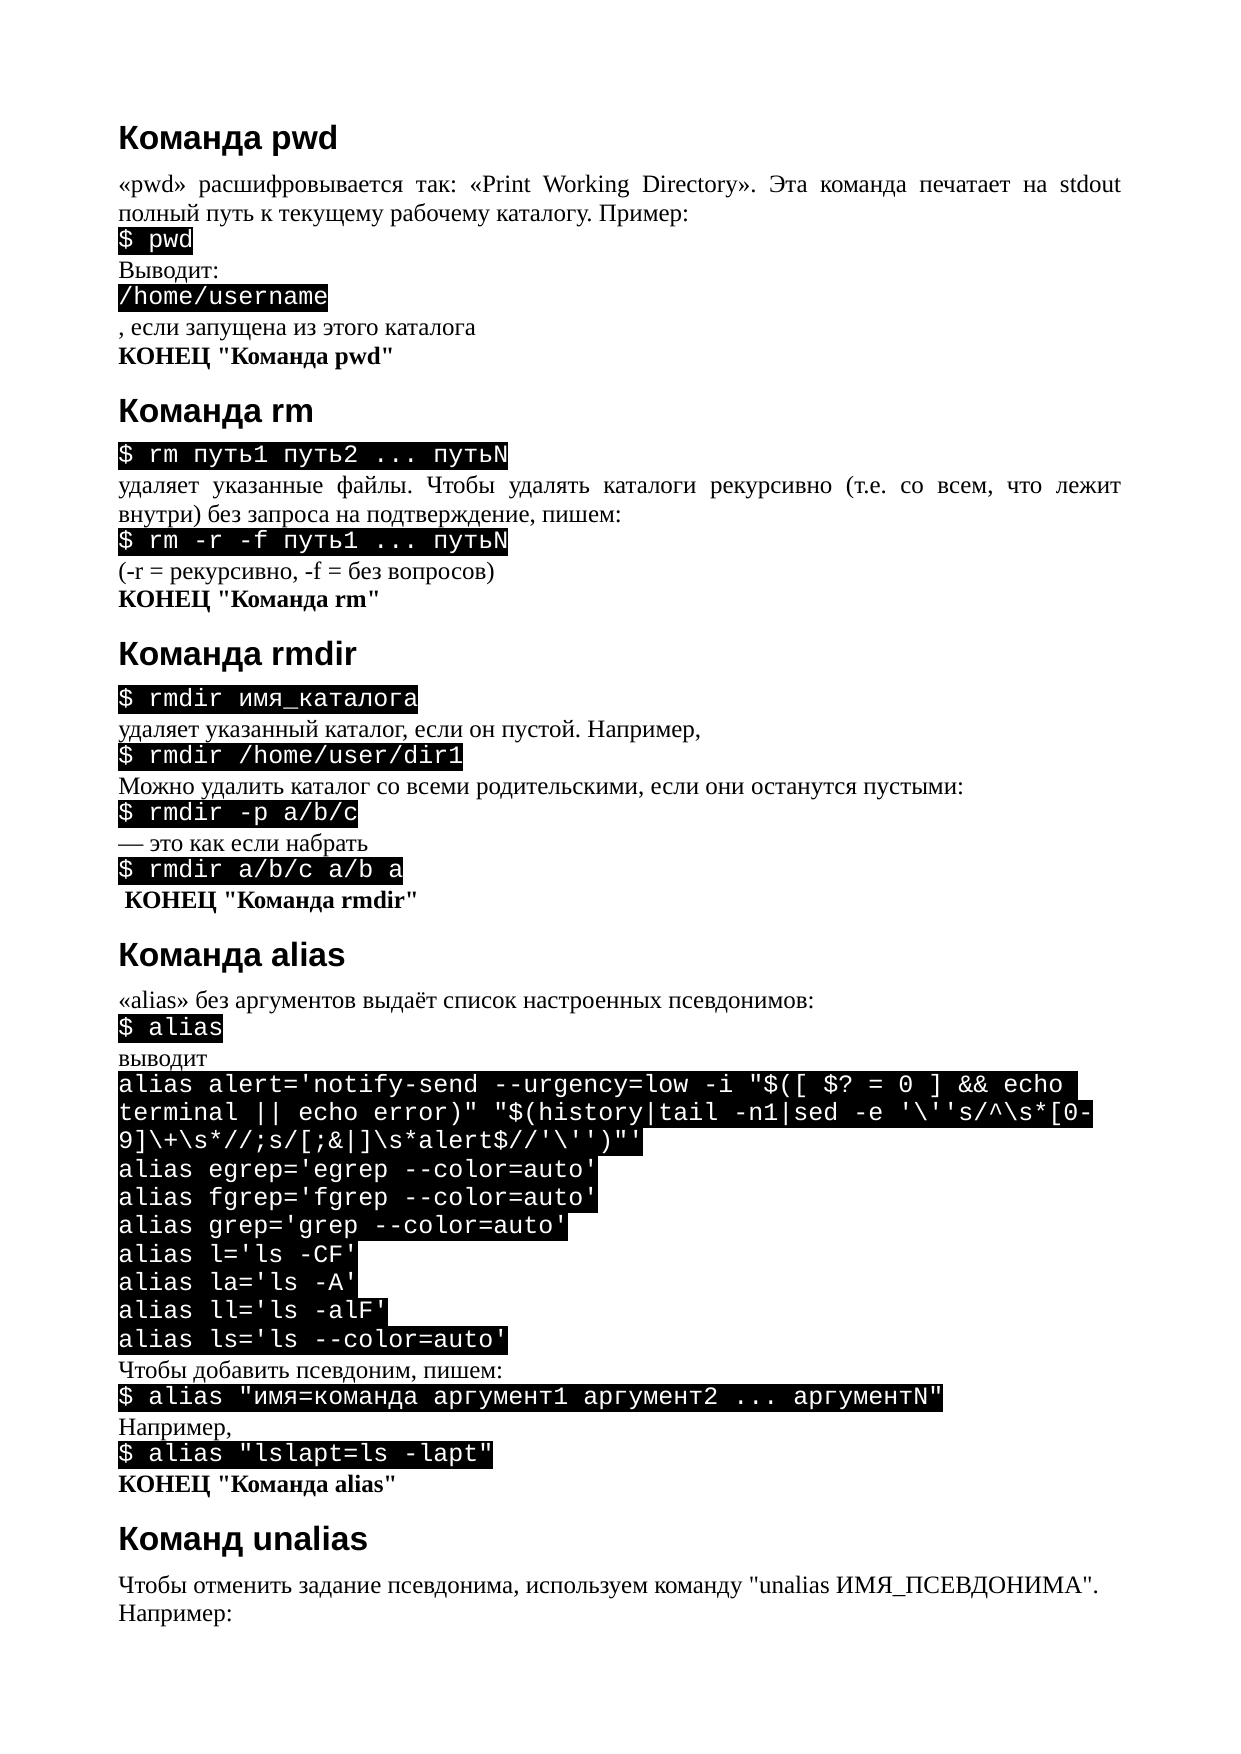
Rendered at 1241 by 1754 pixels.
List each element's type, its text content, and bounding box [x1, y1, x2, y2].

text , если запущена из этого каталога [118, 312, 1122, 341]
text alias grep='grep --color=auto' [118, 1213, 1122, 1241]
text alias egrep='egrep --color=auto' [118, 1156, 1122, 1185]
subtitle Команда rm [118, 391, 1122, 429]
text alias la='ls -A' [118, 1270, 1122, 1298]
text alias fgrep='fgrep --color=auto' [118, 1185, 1122, 1213]
text (-r = рекурсивно, -f = без вопросов) [118, 556, 1122, 584]
text выводит [118, 1043, 1122, 1071]
text $ rmdir a/b/c a/b a [118, 857, 1122, 885]
subtitle Команда rmdir [118, 634, 1122, 673]
text alias l='ls -CF' [118, 1241, 1122, 1270]
text Чтобы добавить псевдоним, пишем: [118, 1355, 1122, 1383]
text $ pwd [118, 227, 1122, 255]
text «alias» без аргументов выдаёт список настроенных псевдонимов: [118, 986, 1122, 1014]
text удаляет указанный каталог, если он пустой. Например, [118, 714, 1122, 742]
text $ alias "lslapt=ls -lapt" [118, 1441, 1122, 1469]
text — это как если набрать [118, 828, 1122, 857]
text alias alert='notify-send --urgency=low -i "$([ $? = 0 ] && echo terminal || echo error)" "$(history|tail -n1|sed -e '\''s/^\s*[0-9]\+\s*//;s/[;&|]\s*alert$//'\'')"' [118, 1071, 1122, 1156]
text КОНЕЦ "Команда rm" [118, 584, 1122, 613]
text $ rm путь1 путь2 ... путьN [118, 442, 1122, 470]
text $ rm -r -f путь1 ... путьN [118, 527, 1122, 556]
subtitle Команда alias [118, 934, 1122, 973]
text $ rmdir имя_каталога [118, 685, 1122, 714]
text $ alias [118, 1014, 1122, 1043]
text КОНЕЦ "Команда alias" [118, 1469, 1122, 1498]
subtitle Команд unalias [118, 1518, 1122, 1557]
text $ rmdir /home/user/dir1 [118, 742, 1122, 771]
text $ rmdir -p a/b/c [118, 799, 1122, 828]
text удаляет указанные файлы. Чтобы удалять каталоги рекурсивно (т.е. со всем, что лежит внутри) без запроса на подтверждение, пишем: [118, 470, 1122, 527]
text Например, [118, 1412, 1122, 1441]
text Можно удалить каталог со всеми родительскими, если они останутся пустыми: [118, 771, 1122, 799]
text /home/username [118, 284, 1122, 312]
text alias ls='ls --color=auto' [118, 1326, 1122, 1355]
text КОНЕЦ "Команда rmdir" [118, 885, 1122, 914]
subtitle Команда pwd [118, 118, 1122, 157]
text alias ll='ls -alF' [118, 1298, 1122, 1326]
text Чтобы отменить задание псевдонима, используем команду "unalias ИМЯ_ПСЕВДОНИМА". Например: [118, 1570, 1122, 1627]
text Выводит: [118, 255, 1122, 284]
text КОНЕЦ "Команда pwd" [118, 341, 1122, 370]
text $ alias "имя=команда аргумент1 аргумент2 ... аргументN" [118, 1383, 1122, 1412]
text «pwd» расшифровывается так: «Print Working Directory». Эта команда печатает на stdout полный путь к текущему рабочему каталогу. Пример: [118, 169, 1122, 227]
